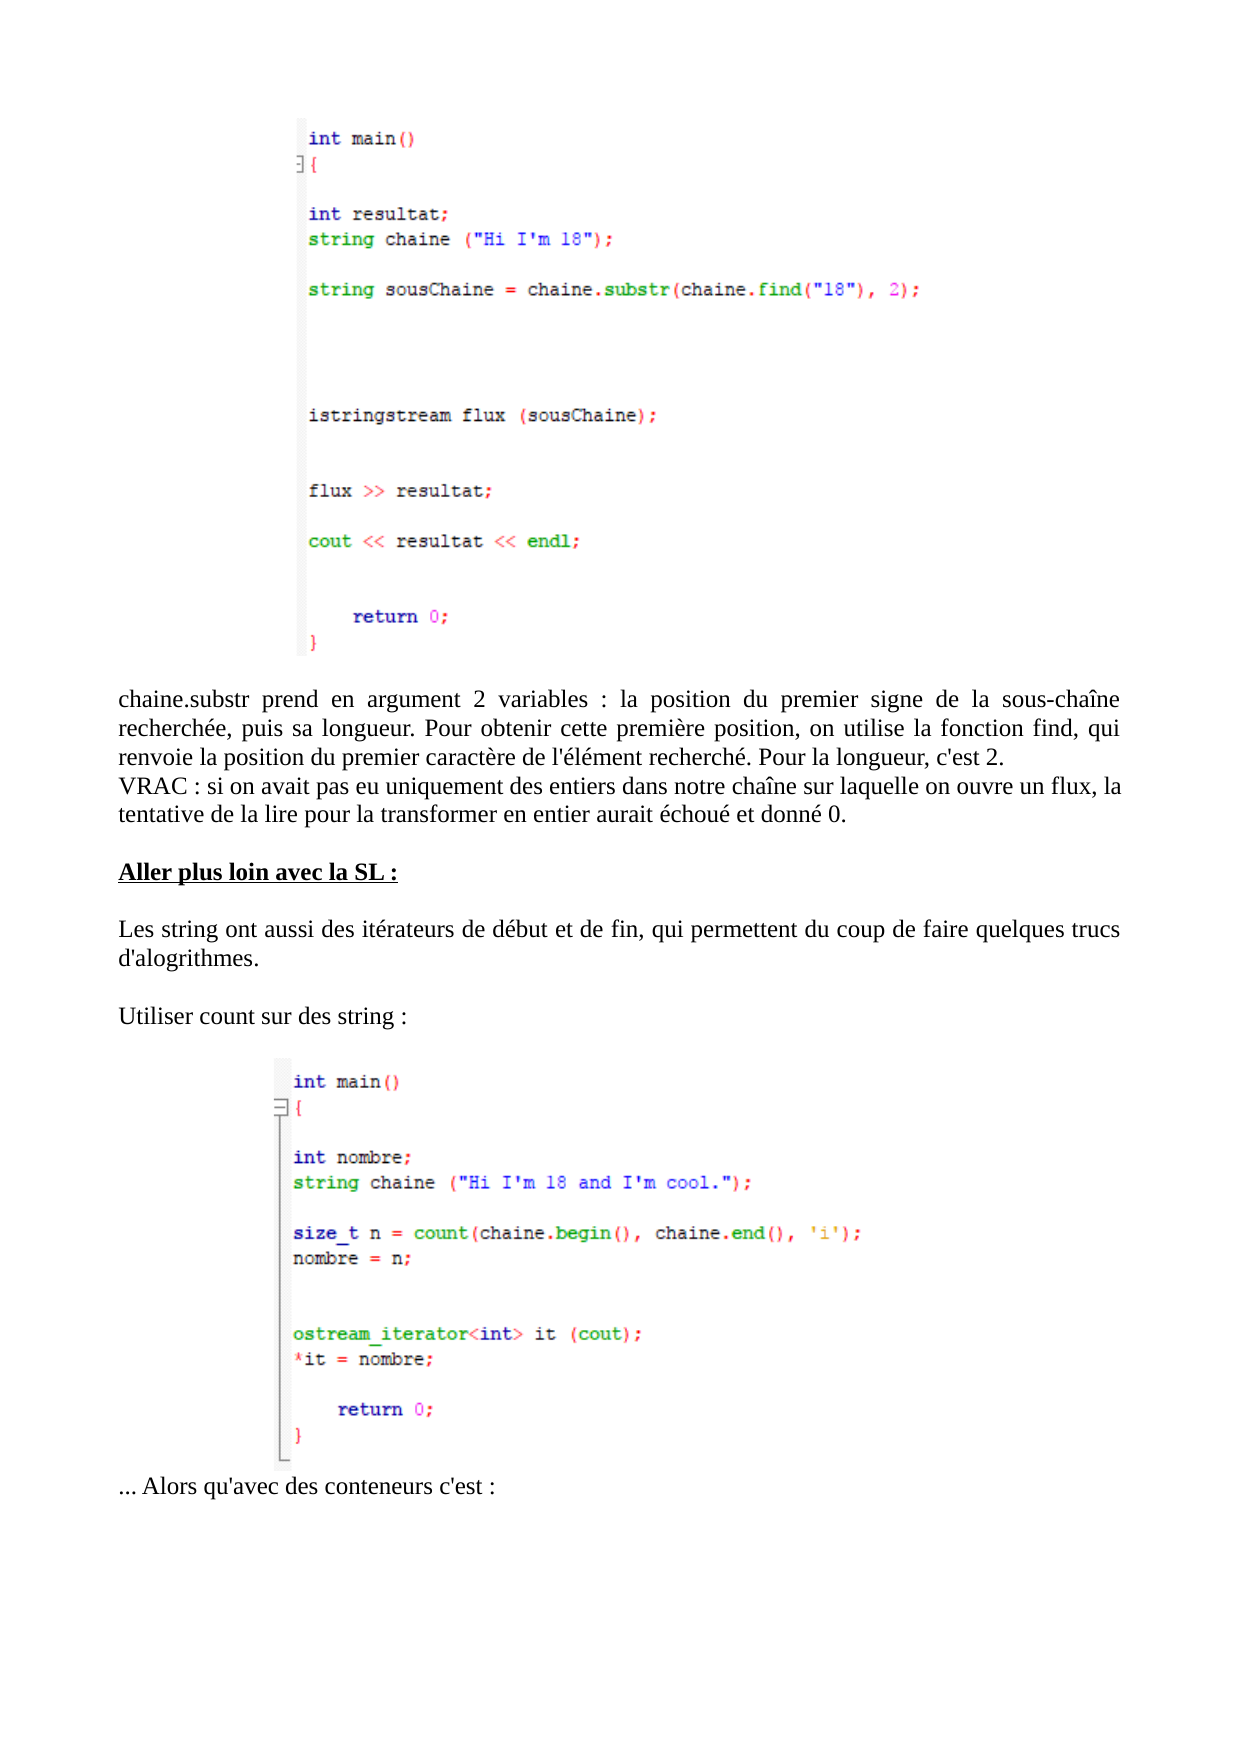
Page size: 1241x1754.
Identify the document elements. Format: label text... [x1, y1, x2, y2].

text VRAC : si on avait pas eu uniquement des entiers dans notre chaîne sur laquelle on ouvre un flux, la tentative de la lire pour la transformer en entier aurait échoué et donné 0. [118, 771, 1122, 828]
text Les string ont aussi des itérateurs de début et de fin, qui permettent du coup de faire quelques trucs d'alogrithmes. [118, 914, 1122, 972]
text ... Alors qu'avec des conteneurs c'est : [118, 1058, 1122, 1499]
text Aller plus loin avec la SL : [118, 857, 1122, 886]
text chaine.substr prend en argument 2 variables : la position du premier signe de la sous-chaîne recherchée, puis sa longueur. Pour obtenir cette première position, on utilise la fonction find, qui renvoie la position du premier caractère de l'élément recherché. Pour la longueur, c'est 2. [118, 684, 1122, 771]
text Utiliser count sur des string : [118, 1001, 1122, 1029]
